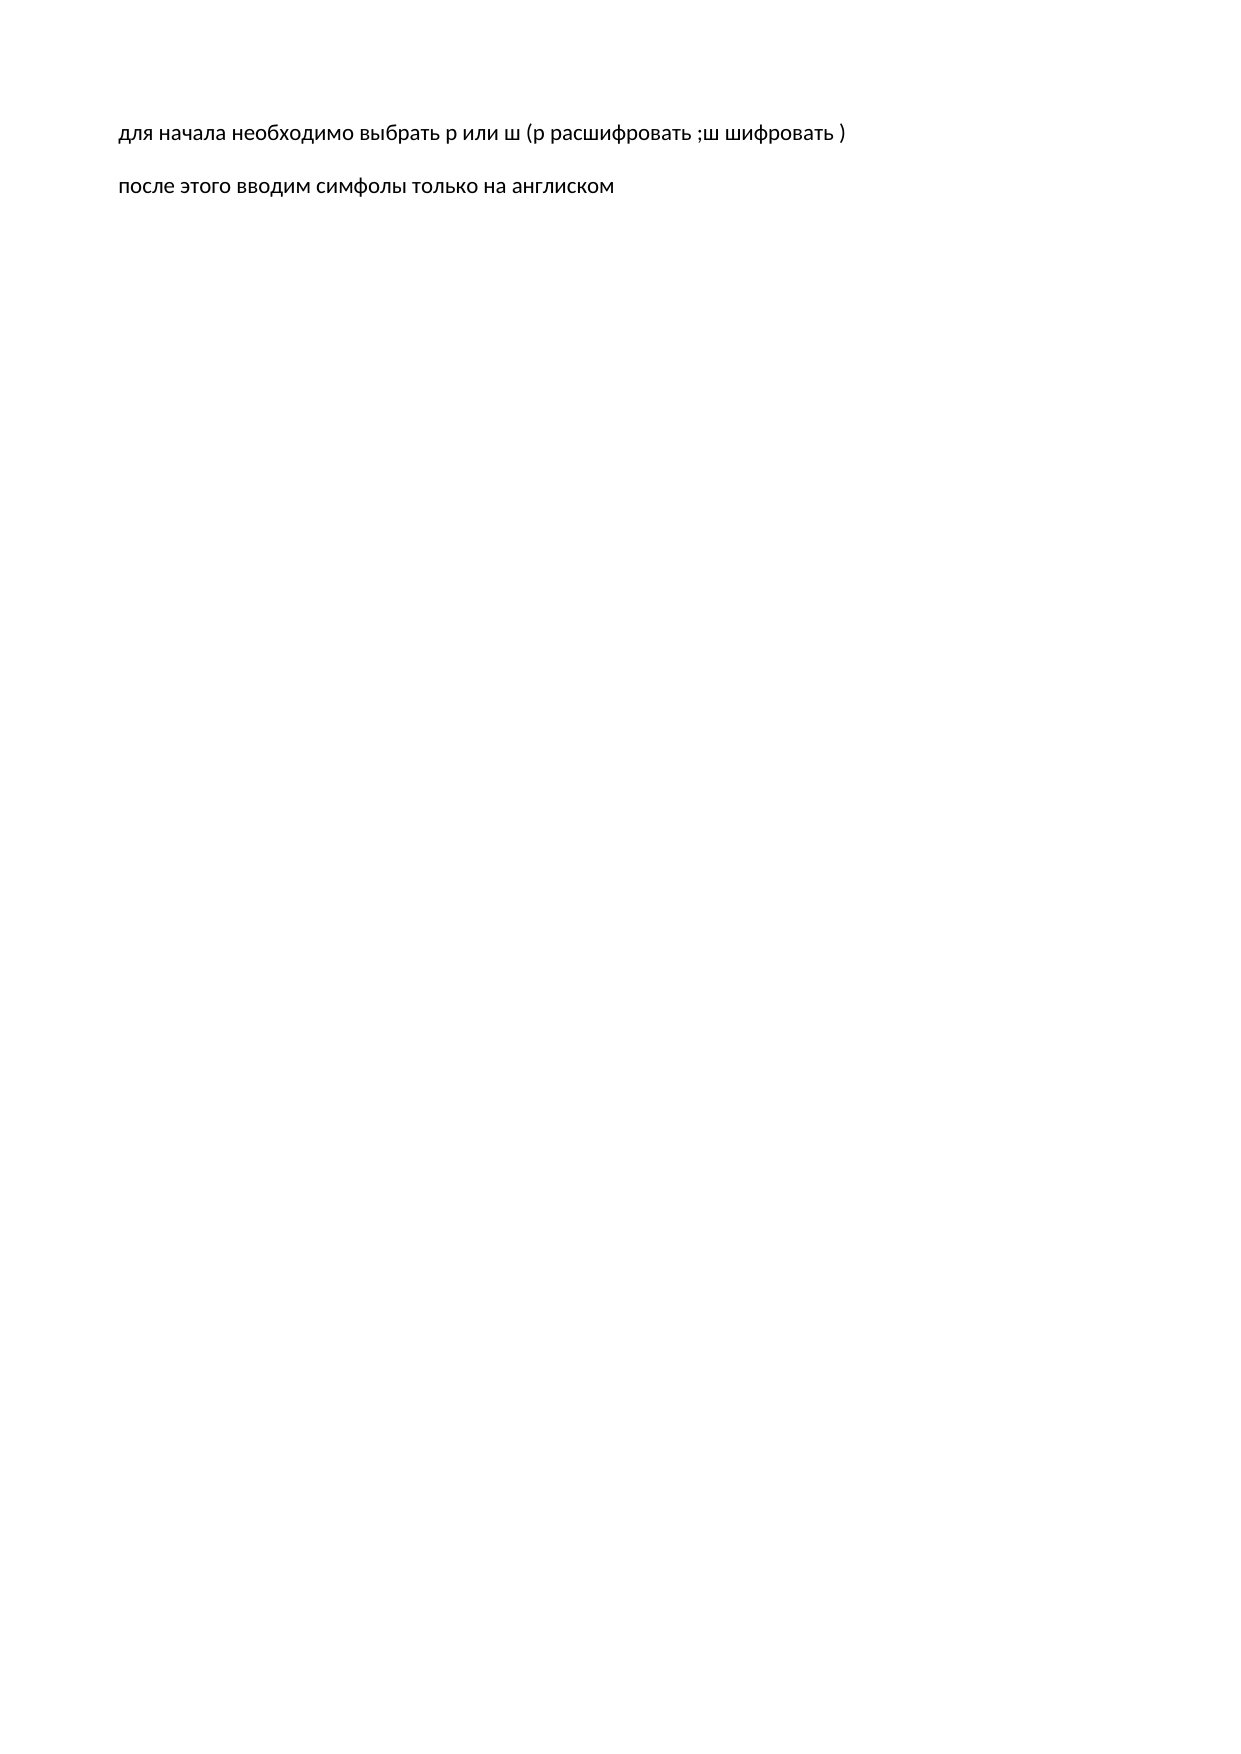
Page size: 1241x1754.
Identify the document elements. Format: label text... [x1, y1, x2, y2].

text для начала необходимо выбрать р или ш (р расшифровать ;ш шифровать ) [118, 118, 1122, 146]
text после этого вводим симфолы только на англиском [118, 171, 1122, 199]
